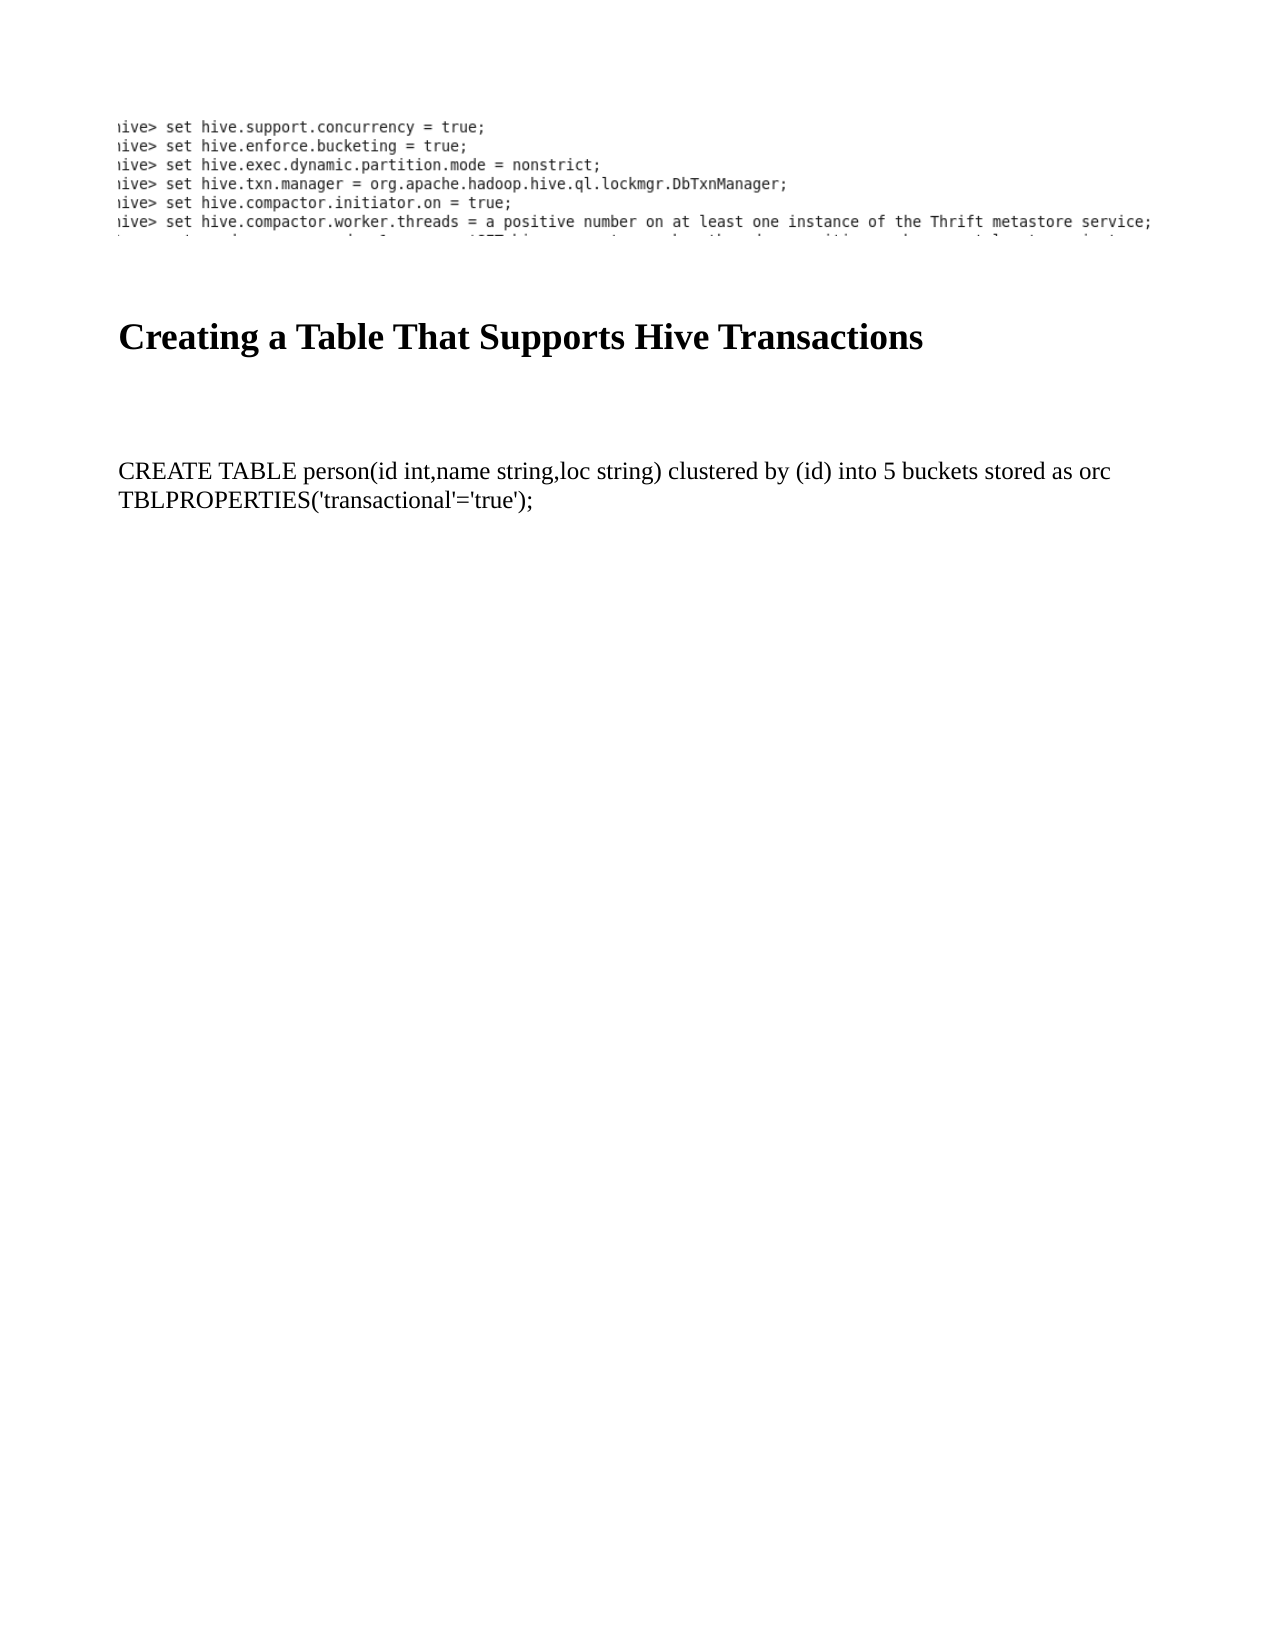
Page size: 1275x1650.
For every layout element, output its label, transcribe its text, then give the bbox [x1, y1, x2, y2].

subtitle Creating a Table That Supports Hive Transactions [118, 314, 1157, 357]
text CREATE TABLE person(id int,name string,loc string) clustered by (id) into 5 buckets stored as orc TBLPROPERTIES('transactional'='true'); [118, 456, 1157, 513]
picture [118, 118, 1157, 236]
